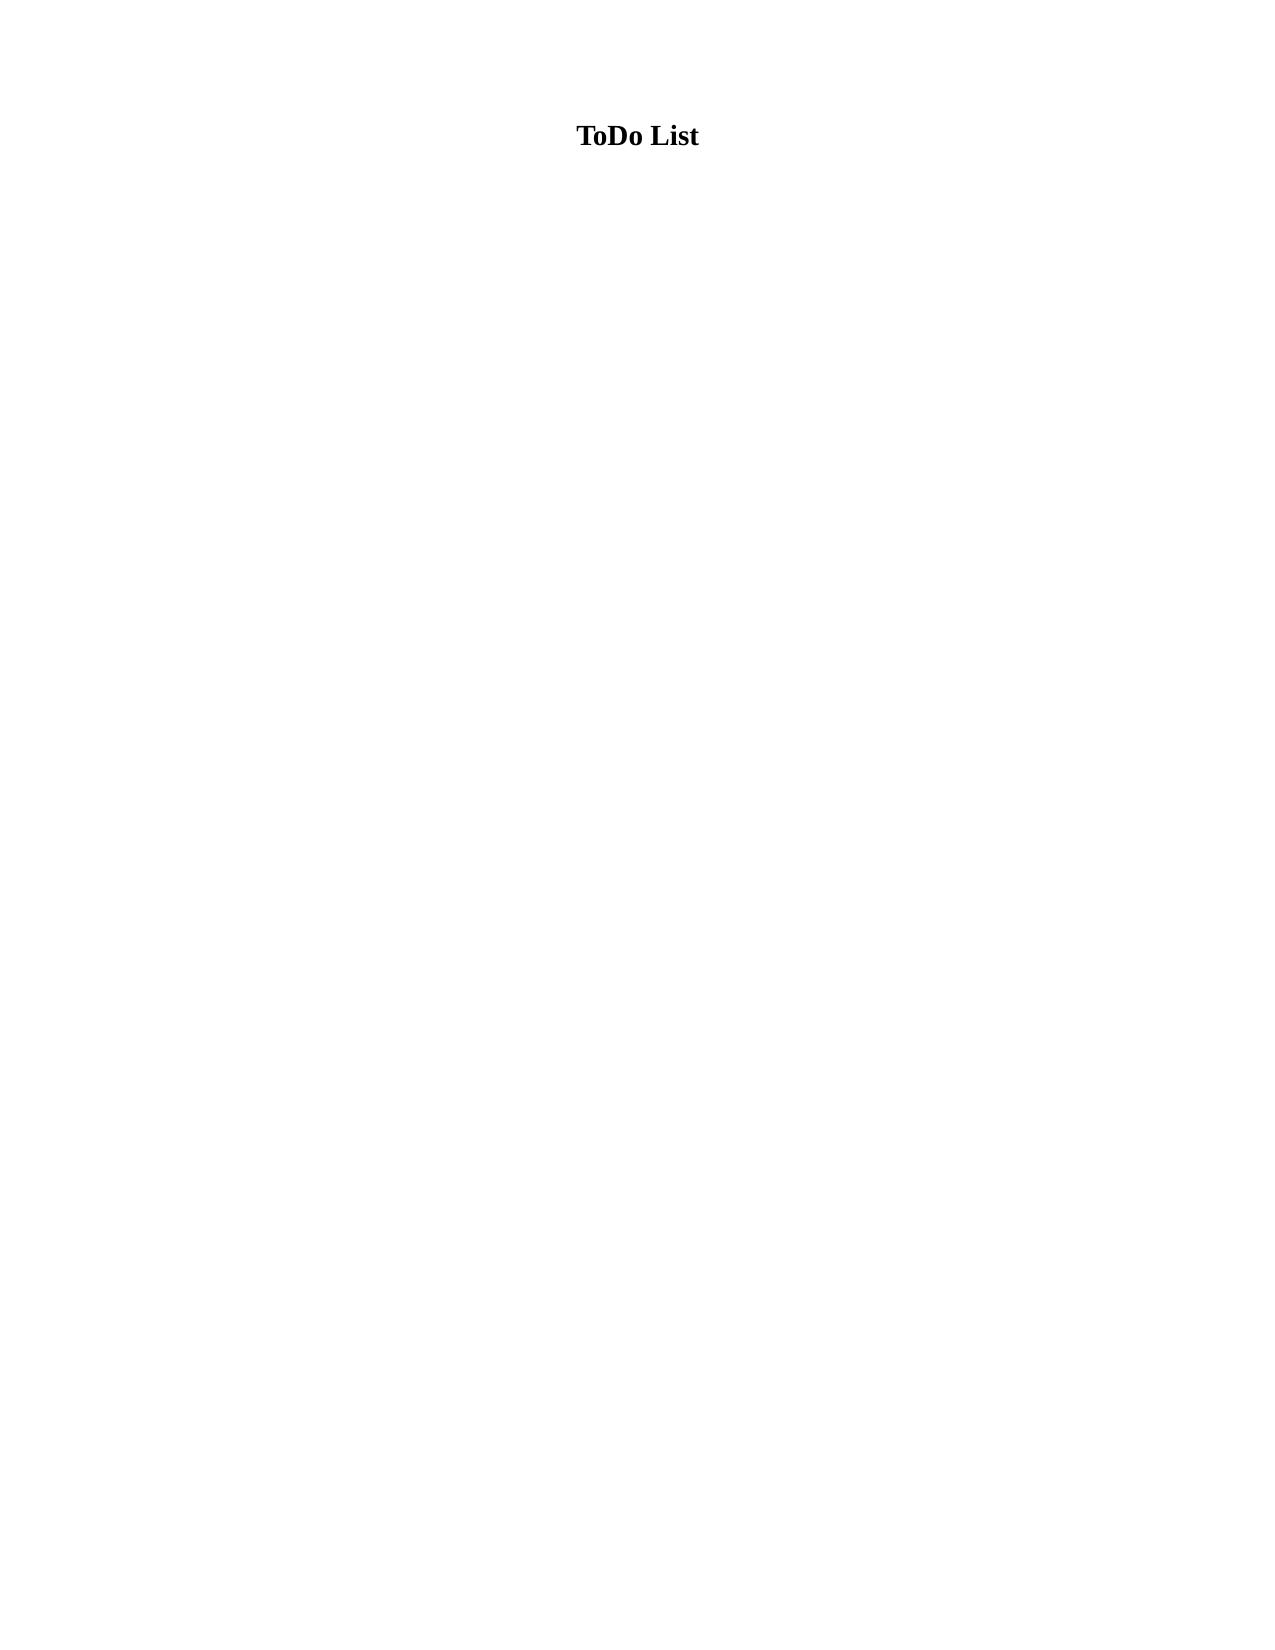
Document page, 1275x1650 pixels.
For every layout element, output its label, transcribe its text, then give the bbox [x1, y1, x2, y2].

text ToDo List [118, 118, 1157, 152]
